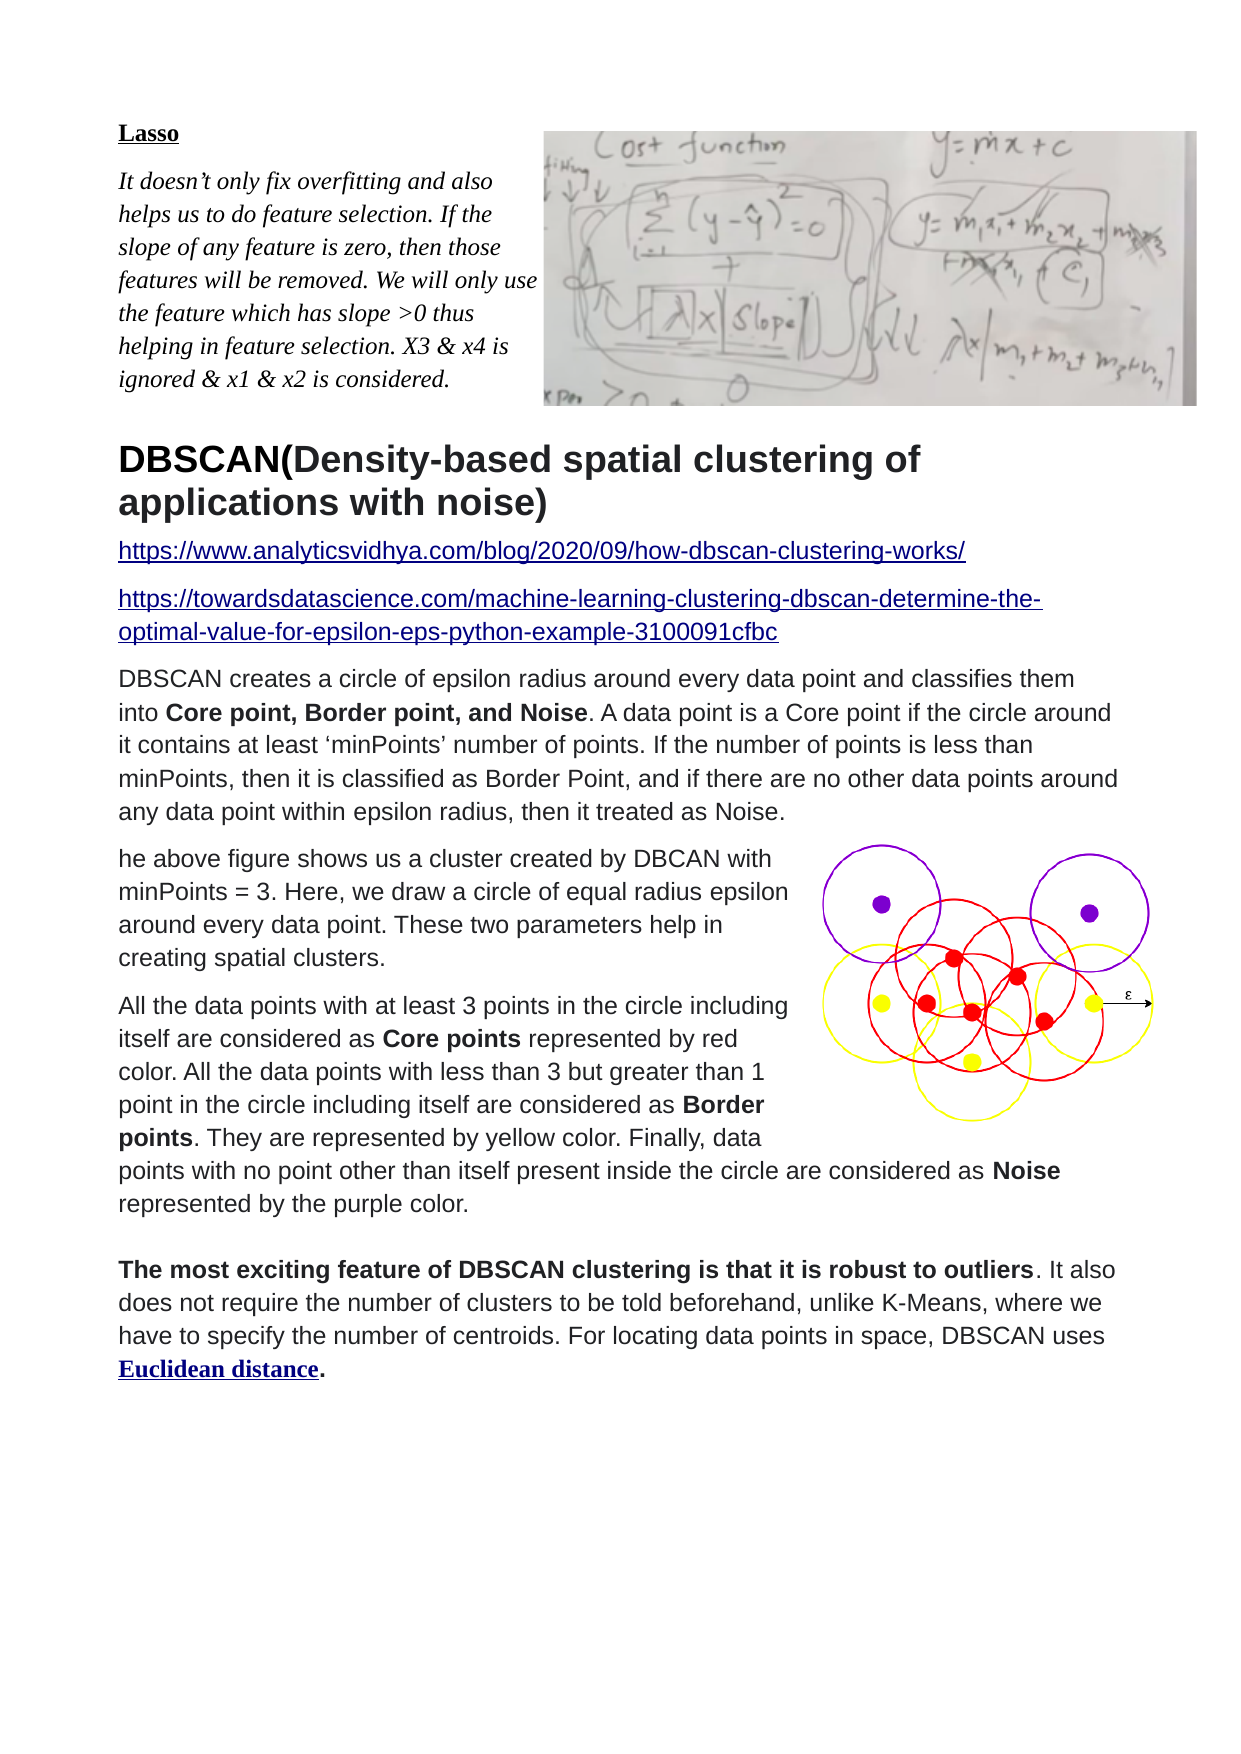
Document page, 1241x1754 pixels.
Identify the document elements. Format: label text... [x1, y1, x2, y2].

text he above figure shows us a cluster created by DBCAN with minPoints = 3. Here, we draw a circle of equal radius epsilon around every data point. These two parameters help in creating spatial clusters. [118, 844, 796, 972]
text https://www.analyticsvidhya.com/blog/2020/09/how-dbscan-clustering-works/ [118, 536, 1122, 565]
picture [796, 833, 1178, 1129]
text https://towardsdatascience.com/machine-learning-clustering-dbscan-determine-the-optimal-value-for-epsilon-eps-python-example-3100091cfbc [118, 584, 1122, 646]
picture [543, 131, 1197, 406]
text All the data points with at least 3 points in the circle including itself are considered as Core points represented by red color. All the data points with less than 3 but greater than 1 point in the circle including itself are considered as Border points. They are represented by yellow color. Finally, data points with no point other than itself present inside the circle are considered as Noise represented by the purple color. [118, 991, 1122, 1218]
subtitle DBSCAN(Density-based spatial clustering of applications with noise) [118, 436, 1122, 524]
text The most exciting feature of DBSCAN clustering is that it is robust to outliers. It also does not require the number of clusters to be told beforehand, unlike K-Means, where we have to specify the number of centroids. For locating data points in space, DBSCAN uses Euclidean distance. [118, 1255, 1122, 1383]
text Lasso [118, 118, 1122, 147]
text DBSCAN creates a circle of epsilon radius around every data point and classifies them into Core point, Border point, and Noise. A data point is a Core point if the circle around it contains at least ‘minPoints’ number of points. If the number of points is less than minPoints, then it is classified as Border Point, and if there are no other data points around any data point within epsilon radius, then it treated as Noise. [118, 664, 1122, 825]
text It doesn’t only fix overfitting and also helps us to do feature selection. If the slope of any feature is zero, then those features will be removed. We will only use the feature which has slope >0 thus helping in feature selection. X3 & x4 is ignored & x1 & x2 is considered. [118, 166, 543, 393]
